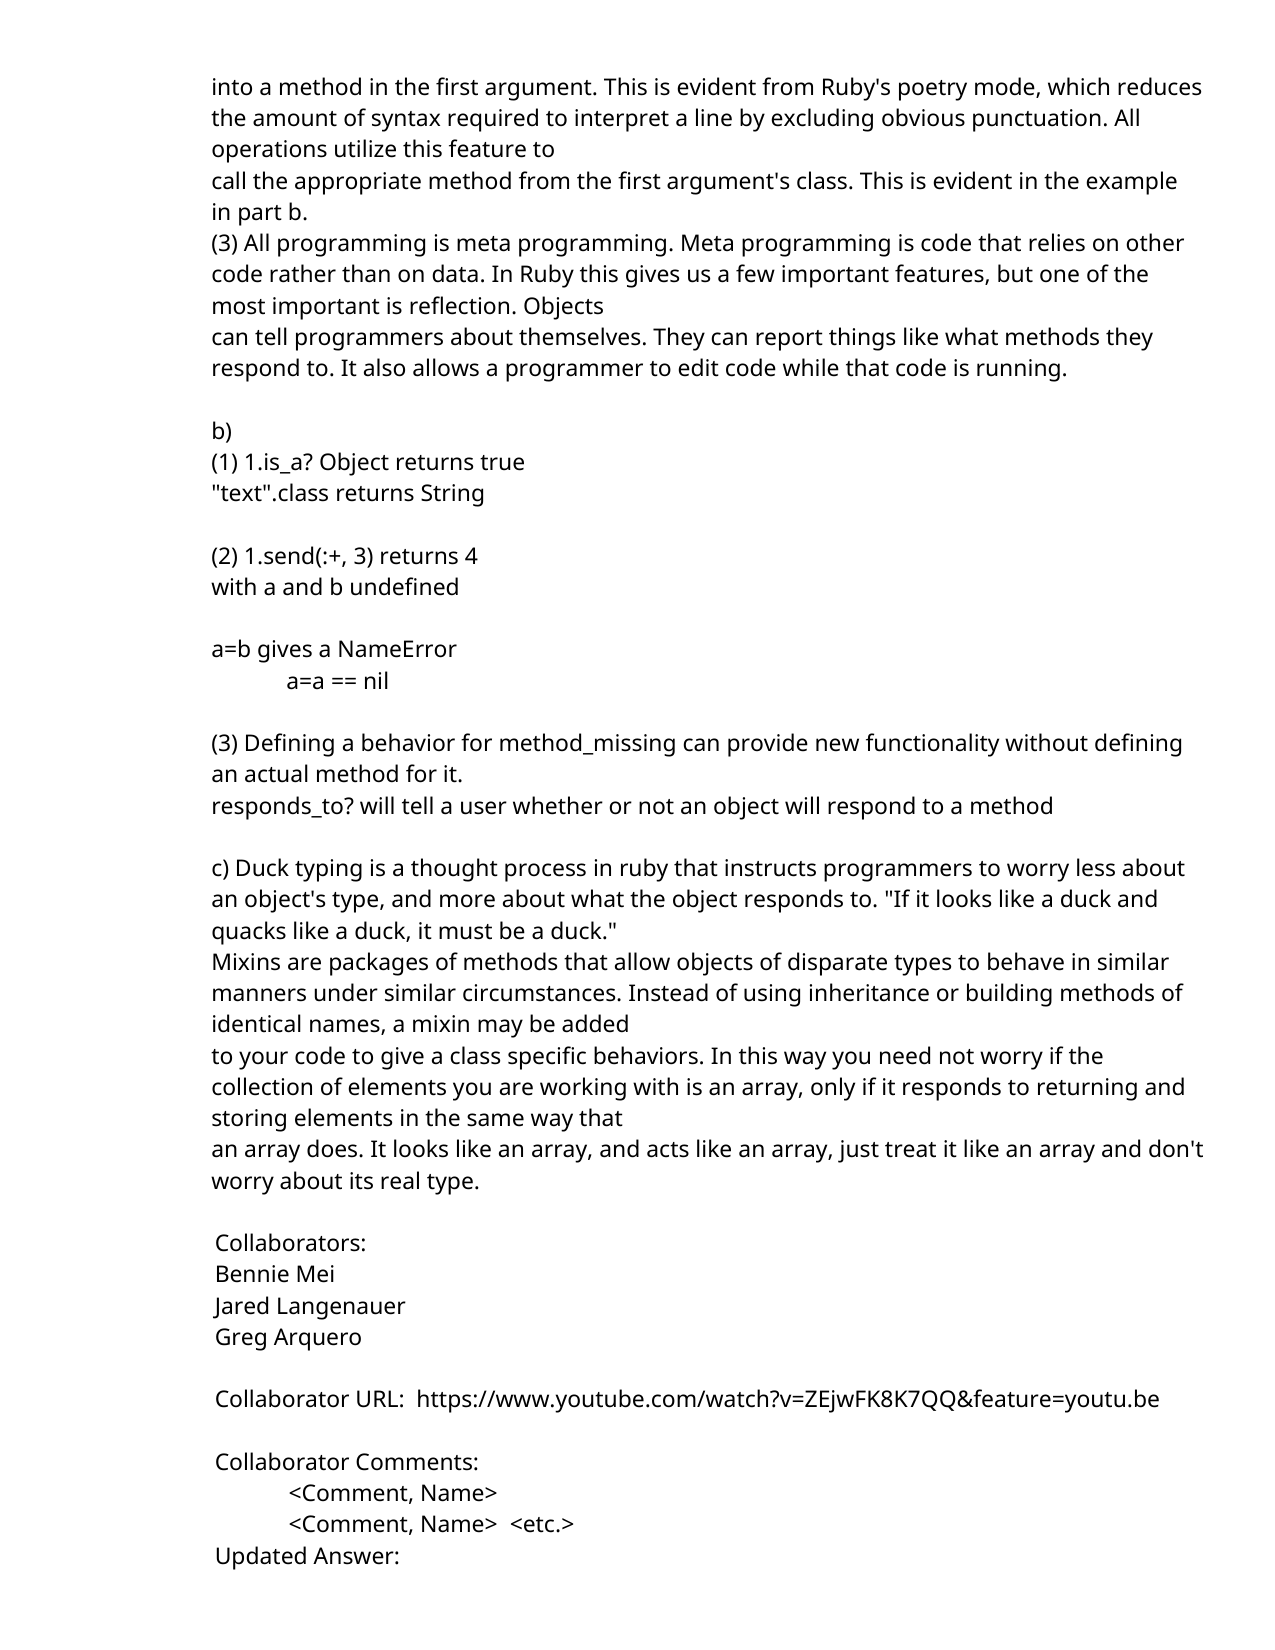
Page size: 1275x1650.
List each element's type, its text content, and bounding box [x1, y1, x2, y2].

text Collaborator Comments: [214, 1446, 1204, 1477]
text responds_to? will tell a user whether or not an object will respond to a method [211, 789, 1204, 821]
text (3) Defining a behavior for method_missing can provide new functionality without defining an actual method for it. [211, 727, 1204, 789]
text b) [211, 414, 1204, 446]
text <Comment, Name> <Comment, Name> <etc.> [288, 1477, 1204, 1539]
text Updated Answer: [214, 1539, 1204, 1571]
text "text".class returns String [211, 477, 1204, 508]
text to your code to give a class specific behaviors. In this way you need not worry if the collection of elements you are working with is an array, only if it responds to returning and storing elements in the same way that [211, 1039, 1204, 1133]
text a=a == nil [211, 664, 1204, 696]
text a=b gives a NameError [211, 633, 1204, 664]
text an array does. It looks like an array, and acts like an array, just treat it like an array and don't worry about its real type. [211, 1133, 1204, 1196]
text Bennie Mei [214, 1258, 1204, 1289]
text call the appropriate method from the first argument's class. This is evident in the example in part b. [211, 164, 1204, 227]
text Jared Langenauer [214, 1289, 1204, 1321]
text Mixins are packages of methods that allow objects of disparate types to behave in similar manners under similar circumstances. Instead of using inheritance or building methods of identical names, a mixin may be added [211, 946, 1204, 1039]
text Collaborators: [214, 1227, 1204, 1258]
text into a method in the first argument. This is evident from Ruby's poetry mode, which reduces the amount of syntax required to interpret a line by excluding obvious punctuation. All operations utilize this feature to [211, 71, 1204, 164]
text (3) All programming is meta programming. Meta programming is code that relies on other code rather than on data. In Ruby this gives us a few important features, but one of the most important is reflection. Objects [211, 227, 1204, 321]
text with a and b undefined [211, 571, 1204, 602]
text c) Duck typing is a thought process in ruby that instructs programmers to worry less about an object's type, and more about what the object responds to. "If it looks like a duck and quacks like a duck, it must be a duck." [211, 852, 1204, 946]
text (2) 1.send(:+, 3) returns 4 [211, 539, 1204, 571]
text Greg Arquero [214, 1321, 1204, 1352]
text can tell programmers about themselves. They can report things like what methods they respond to. It also allows a programmer to edit code while that code is running. [211, 321, 1204, 383]
text (1) 1.is_a? Object returns true [211, 446, 1204, 477]
text Collaborator URL: https://www.youtube.com/watch?v=ZEjwFK8K7QQ&feature=youtu.be [214, 1383, 1204, 1414]
